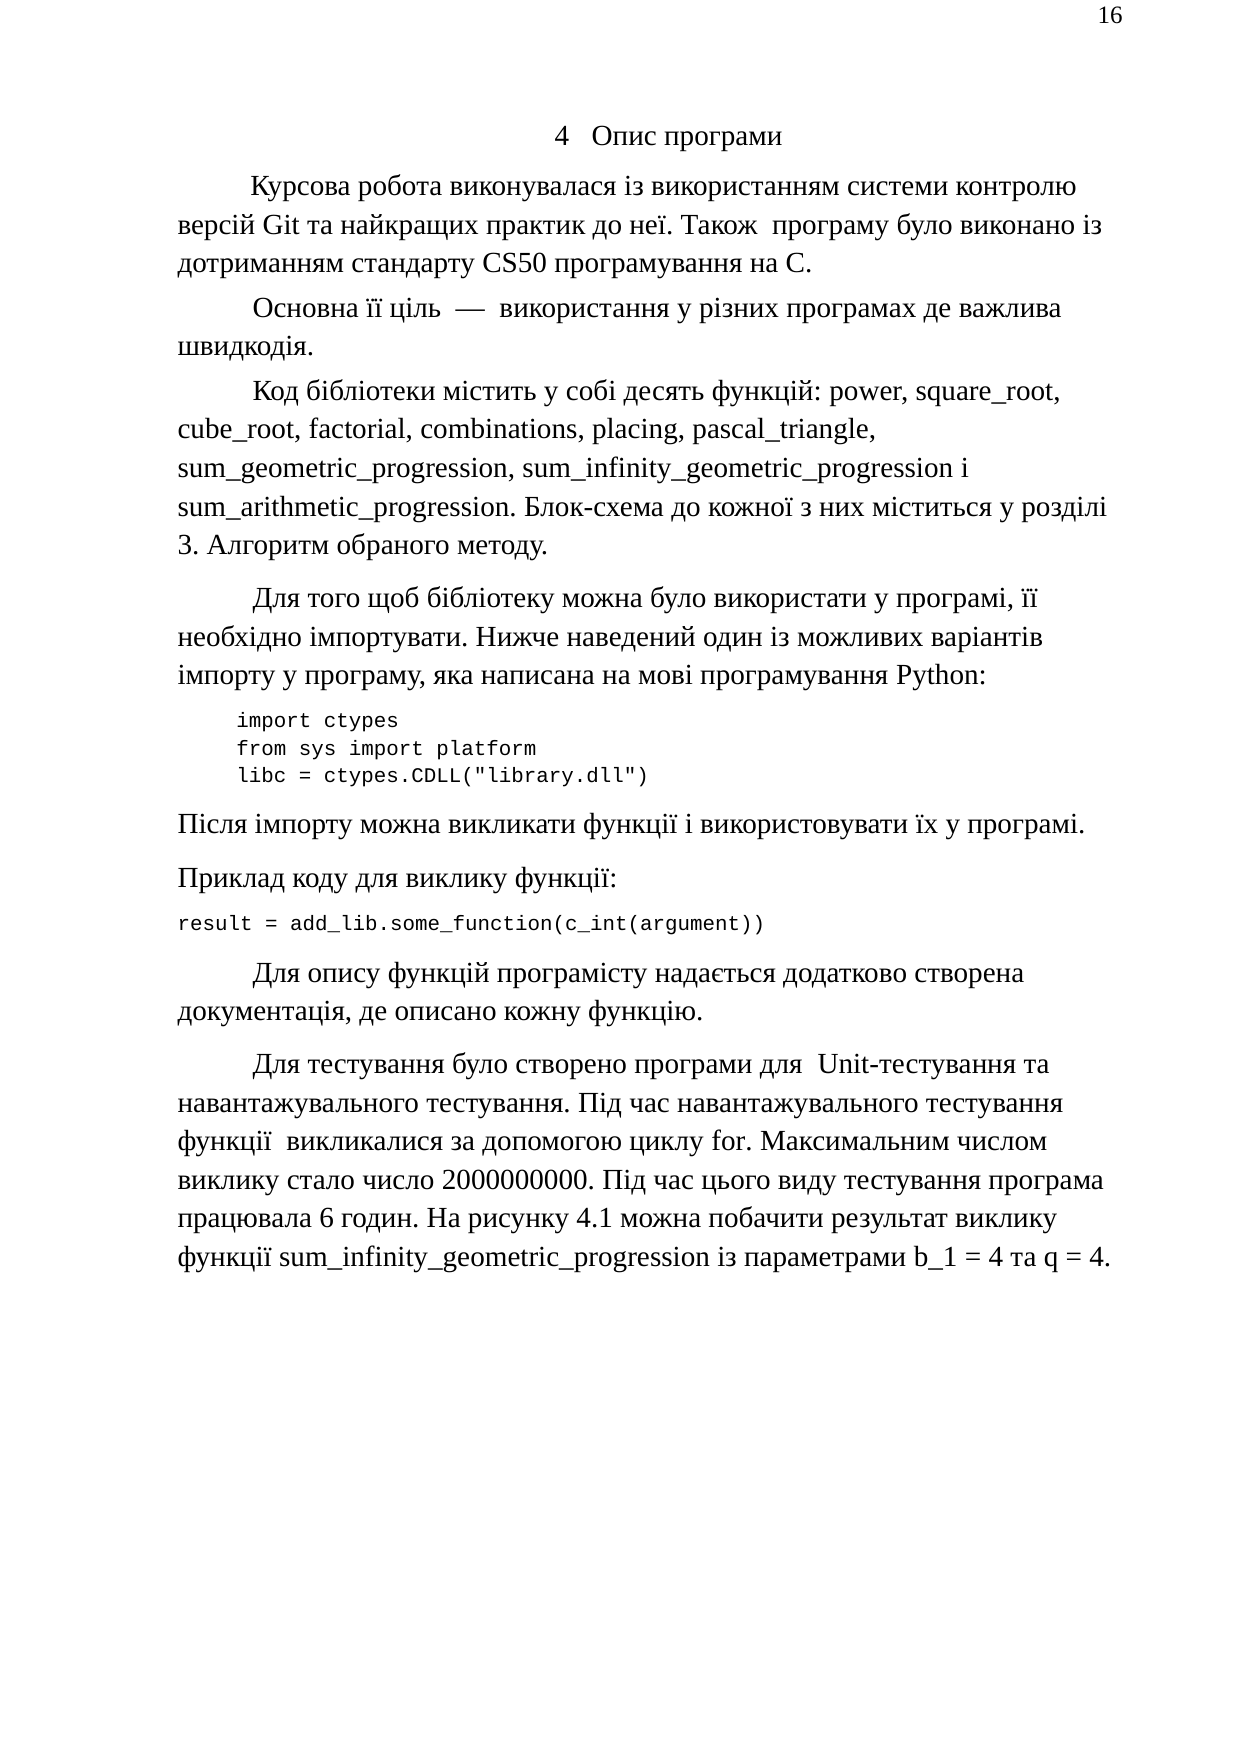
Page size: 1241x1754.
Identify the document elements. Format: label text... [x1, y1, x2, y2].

list Код бібліотеки містить у собі десять функцій: power, square_root, cube_root, factorial, combinations, placing, pascal_triangle, sum_geometric_progression, sum_infinity_geometric_progression і sum_arithmetic_progression. Блок-схема до кожної з них міститься у розділі 3. Алгоритм обраного методу. [177, 373, 1122, 561]
list Після імпорту можна викликати функції і використовувати їх у програмі. [177, 807, 1122, 840]
list Приклад коду для виклику функції: [177, 860, 1122, 893]
list import ctypes from sys import platform libc = ctypes.CDLL("library.dll") [177, 711, 1122, 788]
list result = add_lib.some_function(c_int(argument)) [177, 913, 1122, 937]
list Для того щоб бібліотеку можна було використати у програмі, її необхідно імпортувати. Нижче наведений один із можливих варіантів імпорту у програму, яка написана на мові програмування Python: [177, 580, 1122, 691]
list Для опису функцій програмісту надається додатково створена документація, де описано кожну функцію. [177, 955, 1122, 1027]
list Курсова робота виконувалася із використанням системи контролю версій Git та найкращих практик до неї. Також програму було виконано із дотриманням стандарту CS50 програмування на С. [177, 168, 1122, 279]
subtitle Опис програми [214, 118, 1122, 152]
list Для тестування було створено програми для Unit-тестування та навантажувального тестування. Під час навантажувального тестування функції викликалися за допомогою циклу for. Максимальним числом виклику стало число 2000000000. Під час цього виду тестування програма працювала 6 годин. На рисунку 4.1 можна побачити результат виклику функції sum_infinity_geometric_progression із параметрами b_1 = 4 та q = 4. [177, 1046, 1122, 1273]
list Основна її ціль — використання у різних програмах де важлива швидкодія. [177, 290, 1122, 362]
